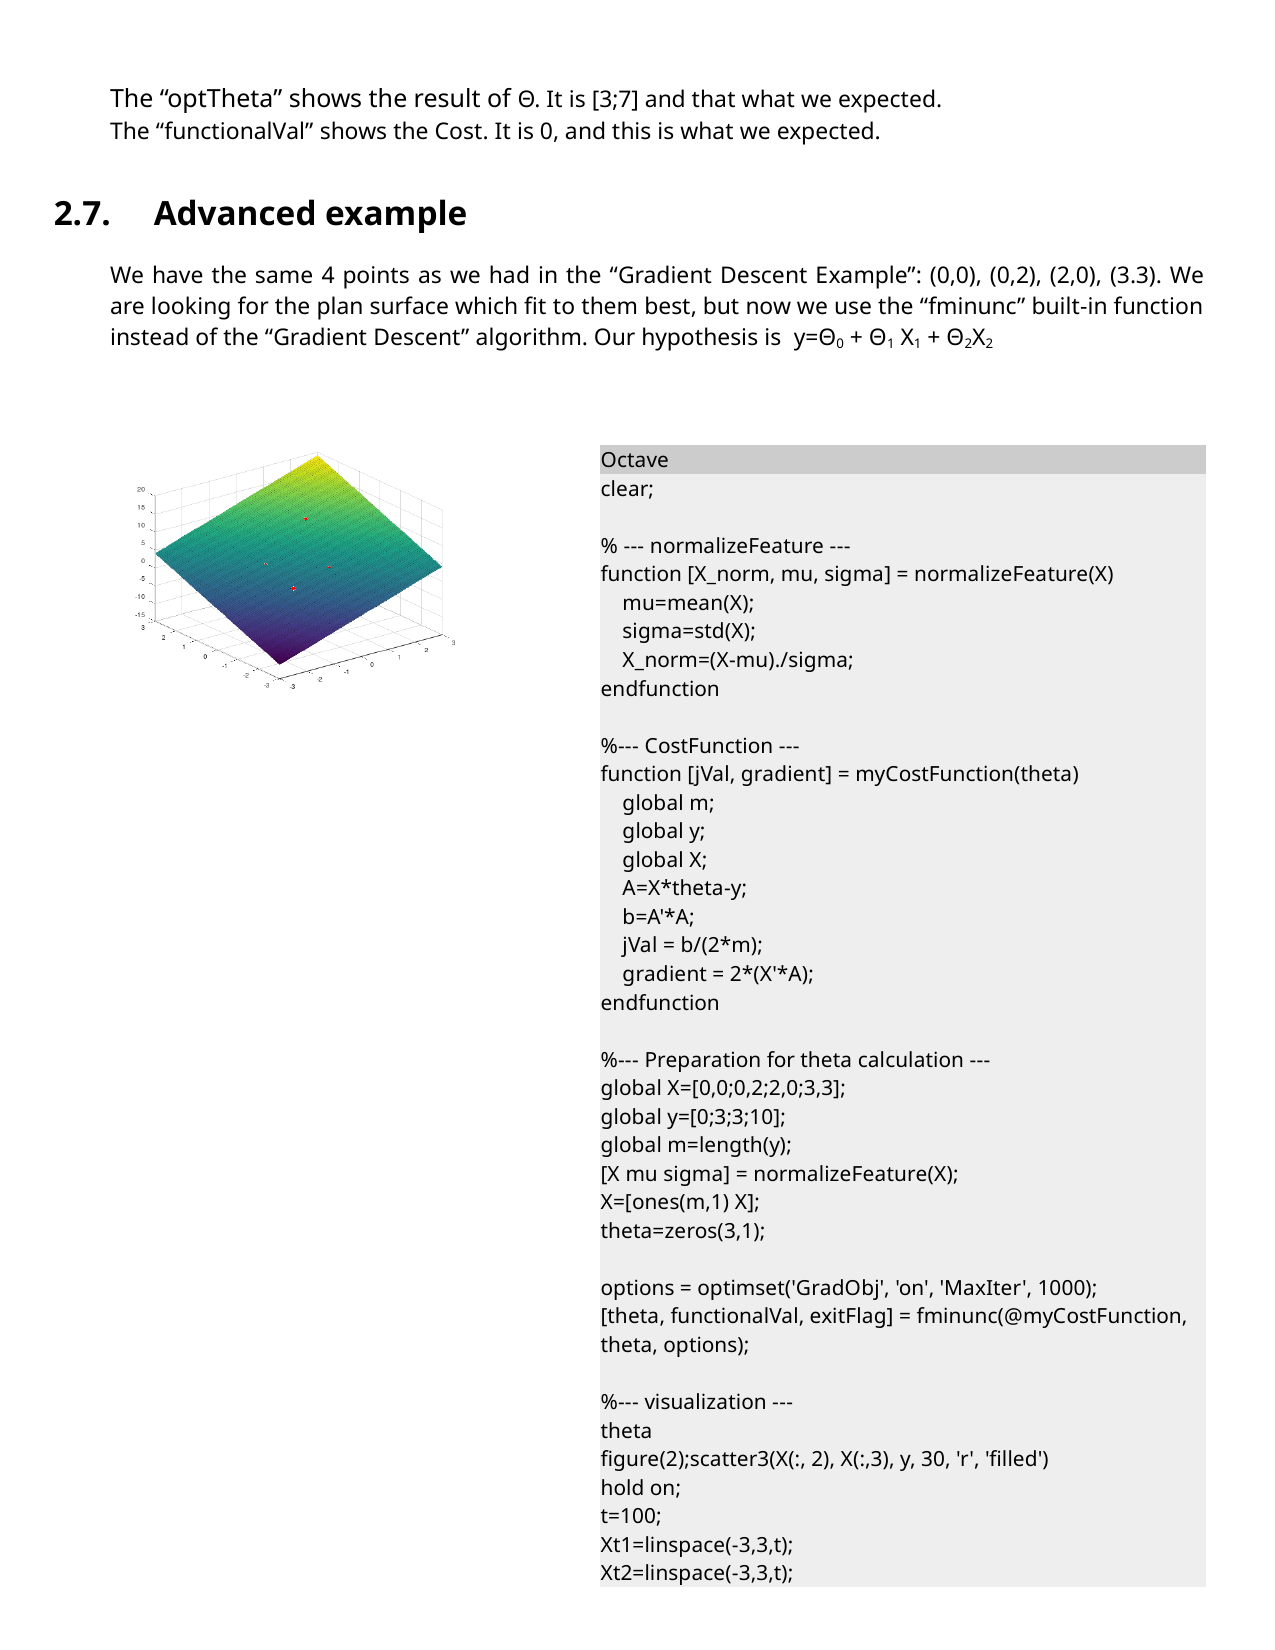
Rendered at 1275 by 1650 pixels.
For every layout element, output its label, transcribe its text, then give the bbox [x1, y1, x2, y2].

text The “functionalVal” shows the Cost. It is 0, and this is what we expected. [110, 115, 1206, 146]
picture [133, 445, 458, 693]
subtitle Advanced example [53, 189, 1206, 235]
text We have the same 4 points as we had in the “Gradient Descent Example”: (0,0), (0,2), (2,0), (3.3). We are looking for the plan surface which fit to them best, but now we use the “fminunc” built-in function instead of the “Gradient Descent” algorithm. Our hypothesis is y=Θ0 + Θ1 X1 + Θ2X2 [110, 259, 1206, 352]
text The “optTheta” shows the result of Θ. It is [3;7] and that what we expected. [110, 81, 1206, 115]
table_header [115, 445, 600, 1587]
